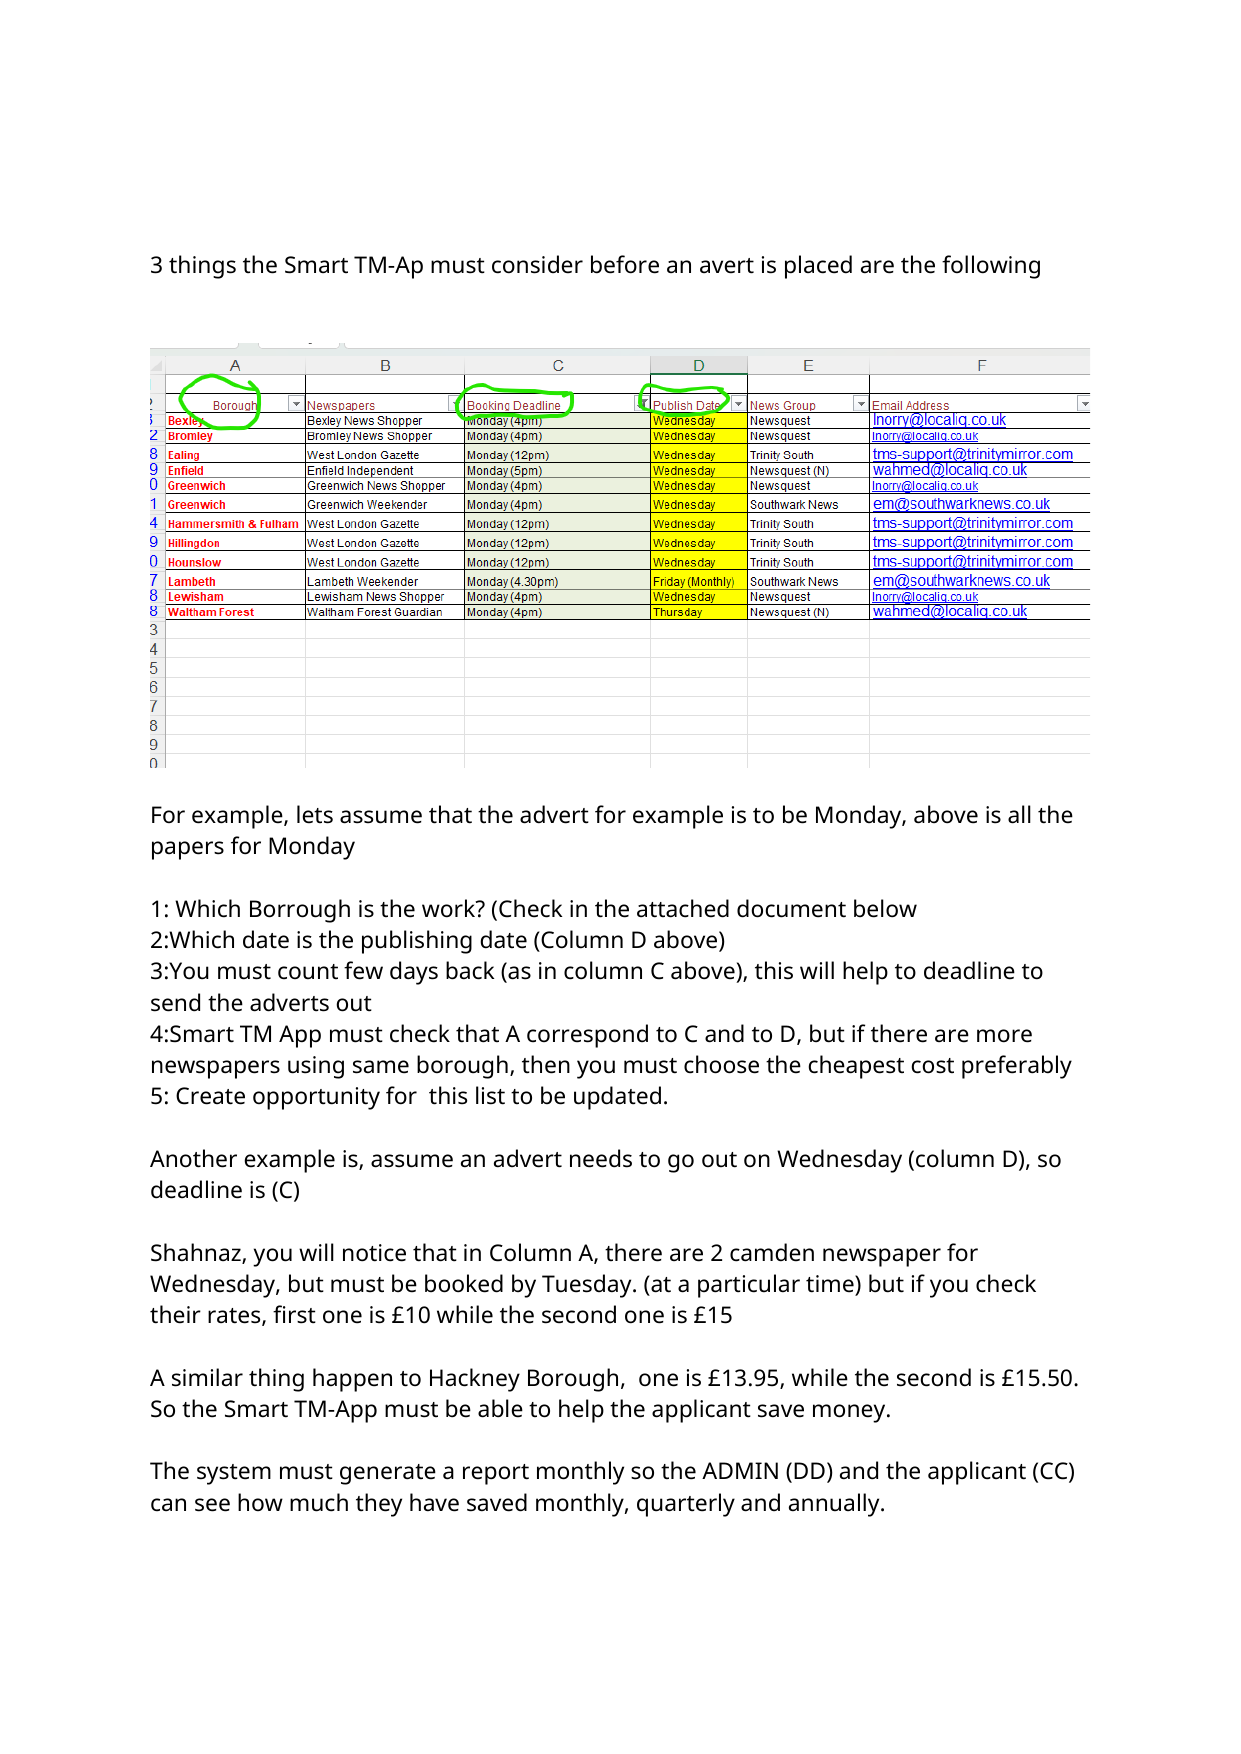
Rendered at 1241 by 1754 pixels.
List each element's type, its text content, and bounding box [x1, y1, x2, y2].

text 3 things the Smart TM-Ap must consider before an avert is placed are the following [150, 249, 1090, 281]
text So the Smart TM-App must be able to help the applicant save money. [150, 1393, 1090, 1424]
text 3:You must count few days back (as in column C above), this will help to deadline to send the adverts out [150, 955, 1090, 1018]
text 1: Which Borrough is the work? (Check in the attached document below [150, 893, 1090, 924]
text 5: Create opportunity for this list to be updated. [150, 1080, 1090, 1111]
text The system must generate a report monthly so the ADMIN (DD) and the applicant (CC) can see how much they have saved monthly, quarterly and annually. [150, 1455, 1090, 1518]
text A similar thing happen to Hackney Borough, one is £13.95, while the second is £15.50. [150, 1361, 1090, 1393]
text 4:Smart TM App must check that A correspond to C and to D, but if there are more newspapers using same borough, then you must choose the cheapest cost preferably [150, 1018, 1090, 1080]
text 2:Which date is the publishing date (Column D above) [150, 924, 1090, 955]
text Shahnaz, you will notice that in Column A, there are 2 camden newspaper for Wednesday, but must be booked by Tuesday. (at a particular time) but if you check their rates, first one is £10 while the second one is £15 [150, 1236, 1090, 1330]
text For example, lets assume that the advert for example is to be Monday, above is all the papers for Monday [150, 799, 1090, 861]
text Another example is, assume an advert needs to go out on Wednesday (column D), so deadline is (C) [150, 1143, 1090, 1205]
